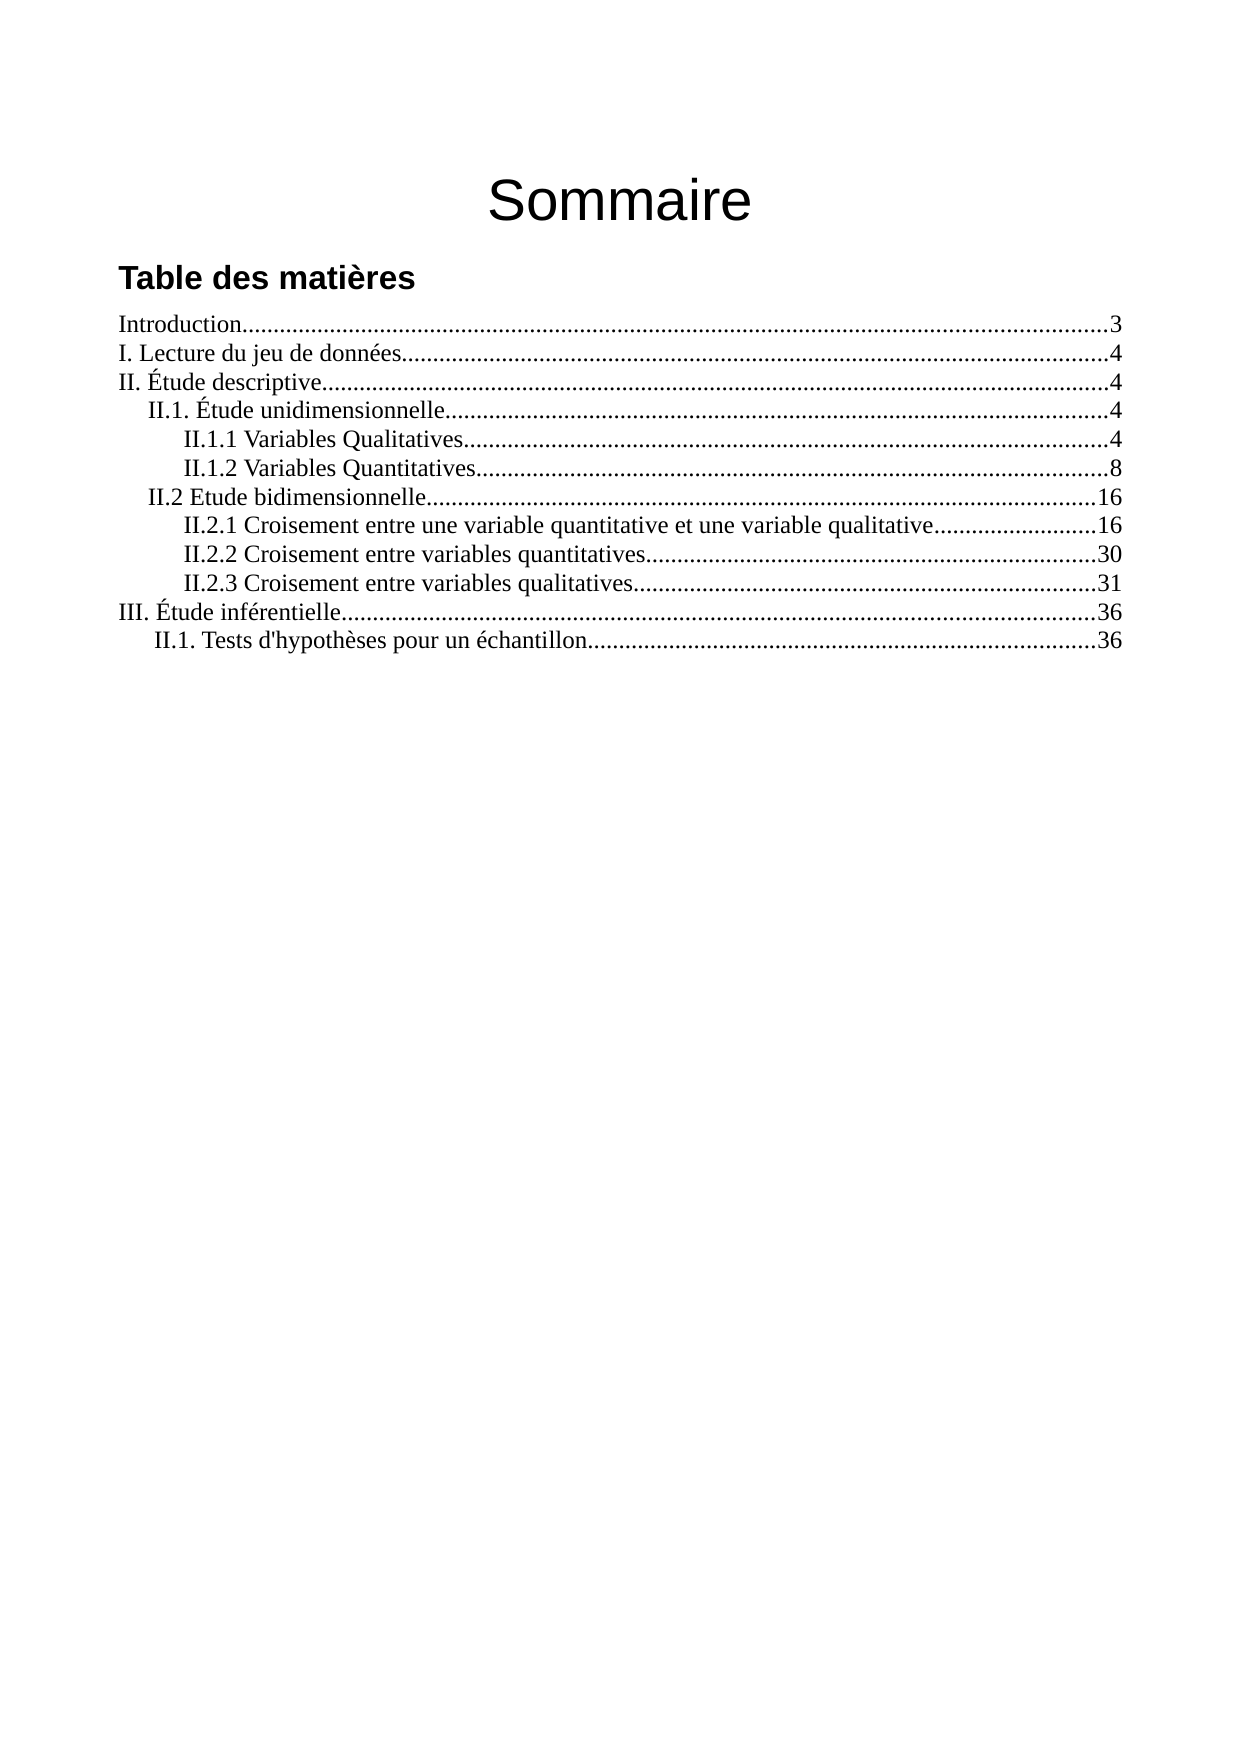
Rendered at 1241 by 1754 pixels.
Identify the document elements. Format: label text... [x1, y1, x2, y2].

text II. Étude descriptive 4 [118, 367, 1122, 395]
text Sommaire [118, 166, 1122, 233]
text II.1. Tests d'hypothèses pour un échantillon 36 [148, 625, 1122, 654]
text III. Étude inférentielle 36 [118, 597, 1122, 625]
text II.2 Etude bidimensionnelle 16 [148, 482, 1122, 510]
text II.2.1 Croisement entre une variable quantitative et une variable qualitative 16 [177, 510, 1122, 539]
text II.1.1 Variables Qualitatives 4 [177, 424, 1122, 453]
subtitle Table des matières [118, 258, 1122, 297]
text II.2.2 Croisement entre variables quantitatives 30 [177, 539, 1122, 568]
text Introduction 3 [118, 309, 1122, 338]
text I. Lecture du jeu de données 4 [118, 338, 1122, 367]
text II.1.2 Variables Quantitatives 8 [177, 453, 1122, 482]
text II.2.3 Croisement entre variables qualitatives 31 [177, 568, 1122, 597]
text II.1. Étude unidimensionnelle 4 [148, 395, 1122, 424]
